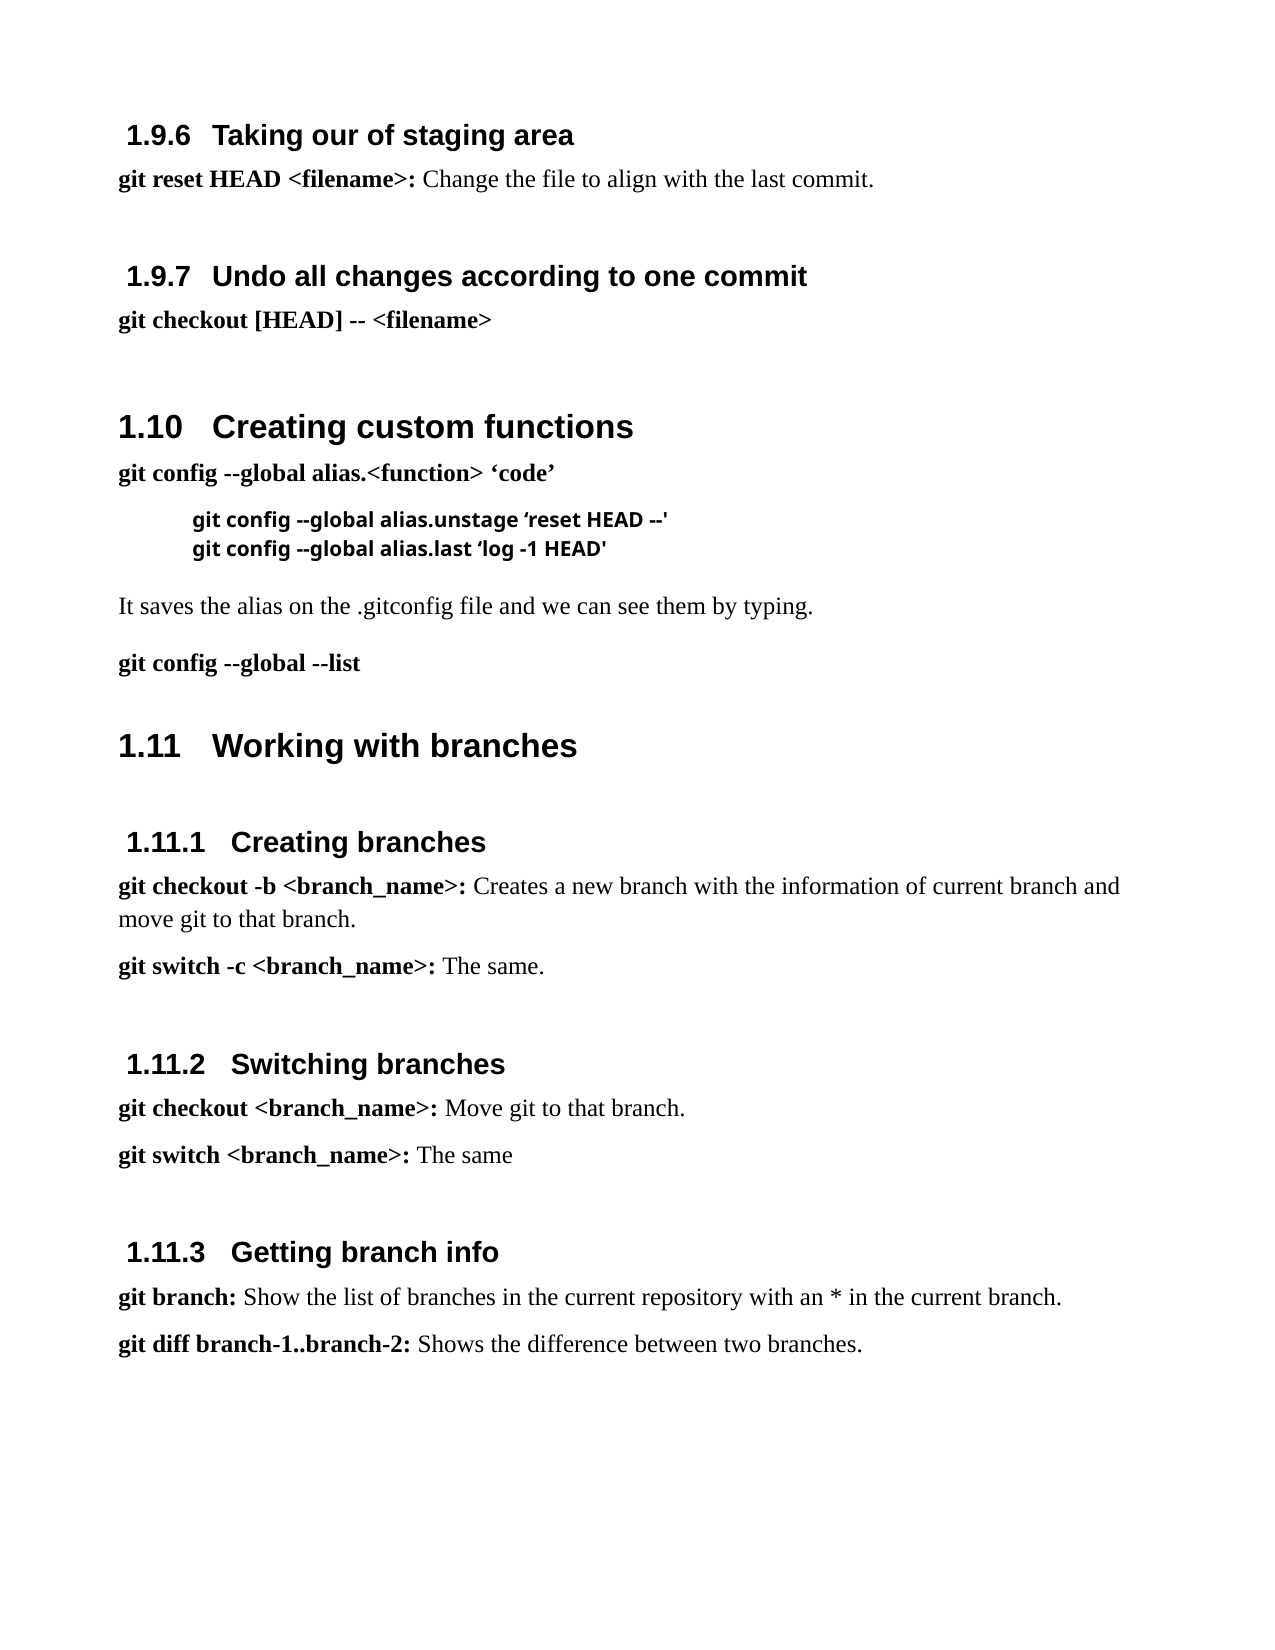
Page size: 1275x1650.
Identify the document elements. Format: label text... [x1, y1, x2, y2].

text git config --global alias.last ‘log -1 HEAD' [118, 534, 1157, 562]
text git config --global alias.<function> ‘code’ [118, 458, 1157, 487]
text git branch: Show the list of branches in the current repository with an * in the current branch. [118, 1282, 1157, 1310]
subtitle Switching branches [118, 1047, 1157, 1080]
subtitle Creating custom functions [109, 407, 1157, 445]
text git checkout [HEAD] -- <filename> [118, 305, 1157, 334]
subtitle Working with branches [109, 726, 1157, 765]
text git switch <branch_name>: The same [118, 1140, 1157, 1169]
text git config --global alias.unstage ‘reset HEAD --' [118, 505, 1157, 534]
text git reset HEAD <filename>: Change the file to align with the last commit. [118, 164, 1157, 193]
text git checkout -b <branch_name>: Creates a new branch with the information of current branch and move git to that branch. [118, 871, 1157, 933]
text git switch -c <branch_name>: The same. [118, 951, 1157, 980]
text It saves the alias on the .gitconfig file and we can see them by typing. [118, 591, 1157, 619]
subtitle Getting branch info [118, 1236, 1157, 1269]
subtitle Creating branches [118, 825, 1157, 858]
text git config --global --list [118, 648, 1157, 677]
subtitle Undo all changes according to one commit [118, 259, 1157, 293]
subtitle Taking our of staging area [118, 118, 1157, 152]
text git checkout <branch_name>: Move git to that branch. [118, 1093, 1157, 1121]
text git diff branch-1..branch-2: Shows the difference between two branches. [118, 1329, 1157, 1358]
